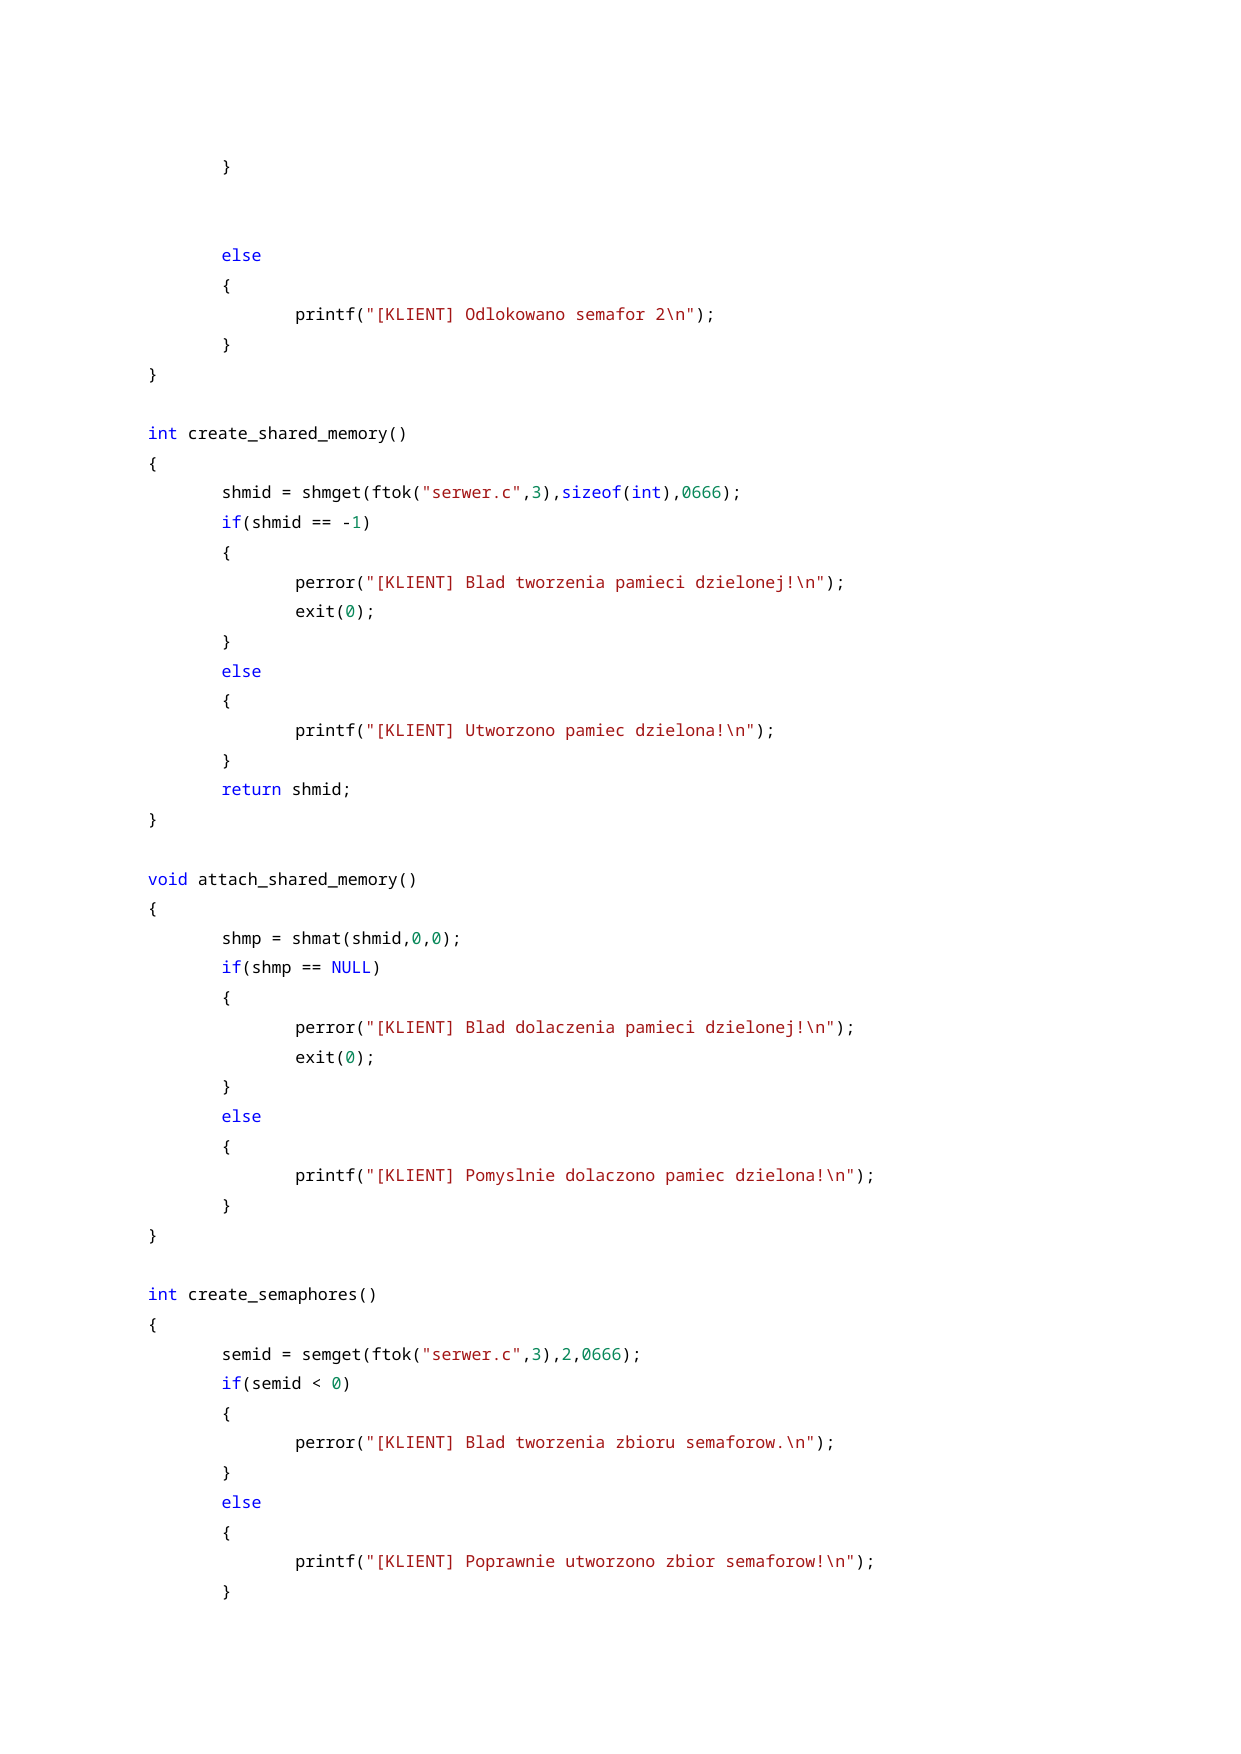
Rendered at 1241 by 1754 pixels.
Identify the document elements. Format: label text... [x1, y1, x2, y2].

text shmp = shmat(shmid,0,0); [148, 919, 1093, 949]
text { [148, 682, 1093, 712]
text printf("[KLIENT] Pomyslnie dolaczono pamiec dzielona!\n"); [148, 1157, 1093, 1187]
text exit(0); [148, 1038, 1093, 1068]
text { [148, 979, 1093, 1008]
text { [148, 1394, 1093, 1424]
text { [148, 1513, 1093, 1543]
text { [148, 266, 1093, 296]
text { [148, 533, 1093, 563]
text int create_semaphores() [148, 1276, 1093, 1305]
text printf("[KLIENT] Utworzono pamiec dzielona!\n"); [148, 712, 1093, 741]
text perror("[KLIENT] Blad tworzenia pamieci dzielonej!\n"); [148, 563, 1093, 593]
text } [148, 355, 1093, 385]
text } [148, 148, 1093, 177]
text semid = semget(ftok("serwer.c",3),2,0666); [148, 1335, 1093, 1365]
text exit(0); [148, 593, 1093, 623]
text { [148, 890, 1093, 919]
text { [148, 1305, 1093, 1335]
text } [148, 1187, 1093, 1216]
text printf("[KLIENT] Poprawnie utworzono zbior semaforow!\n"); [148, 1543, 1093, 1573]
text else [148, 1483, 1093, 1513]
text if(shmid == -1) [148, 504, 1093, 533]
text } [148, 326, 1093, 355]
text { [148, 444, 1093, 474]
text else [148, 652, 1093, 682]
text } [148, 801, 1093, 830]
text } [148, 623, 1093, 652]
text } [148, 1216, 1093, 1246]
text perror("[KLIENT] Blad tworzenia zbioru semaforow.\n"); [148, 1424, 1093, 1454]
text perror("[KLIENT] Blad dolaczenia pamieci dzielonej!\n"); [148, 1008, 1093, 1038]
text } [148, 1573, 1093, 1602]
text shmid = shmget(ftok("serwer.c",3),sizeof(int),0666); [148, 474, 1093, 504]
text } [148, 1068, 1093, 1098]
text { [148, 1127, 1093, 1157]
text else [148, 1098, 1093, 1127]
text int create_shared_memory() [148, 415, 1093, 444]
text if(semid < 0) [148, 1365, 1093, 1394]
text else [148, 237, 1093, 266]
text printf("[KLIENT] Odlokowano semafor 2\n"); [148, 296, 1093, 326]
text void attach_shared_memory() [148, 860, 1093, 890]
text } [148, 741, 1093, 771]
text } [148, 1454, 1093, 1483]
text return shmid; [148, 771, 1093, 801]
text if(shmp == NULL) [148, 949, 1093, 979]
